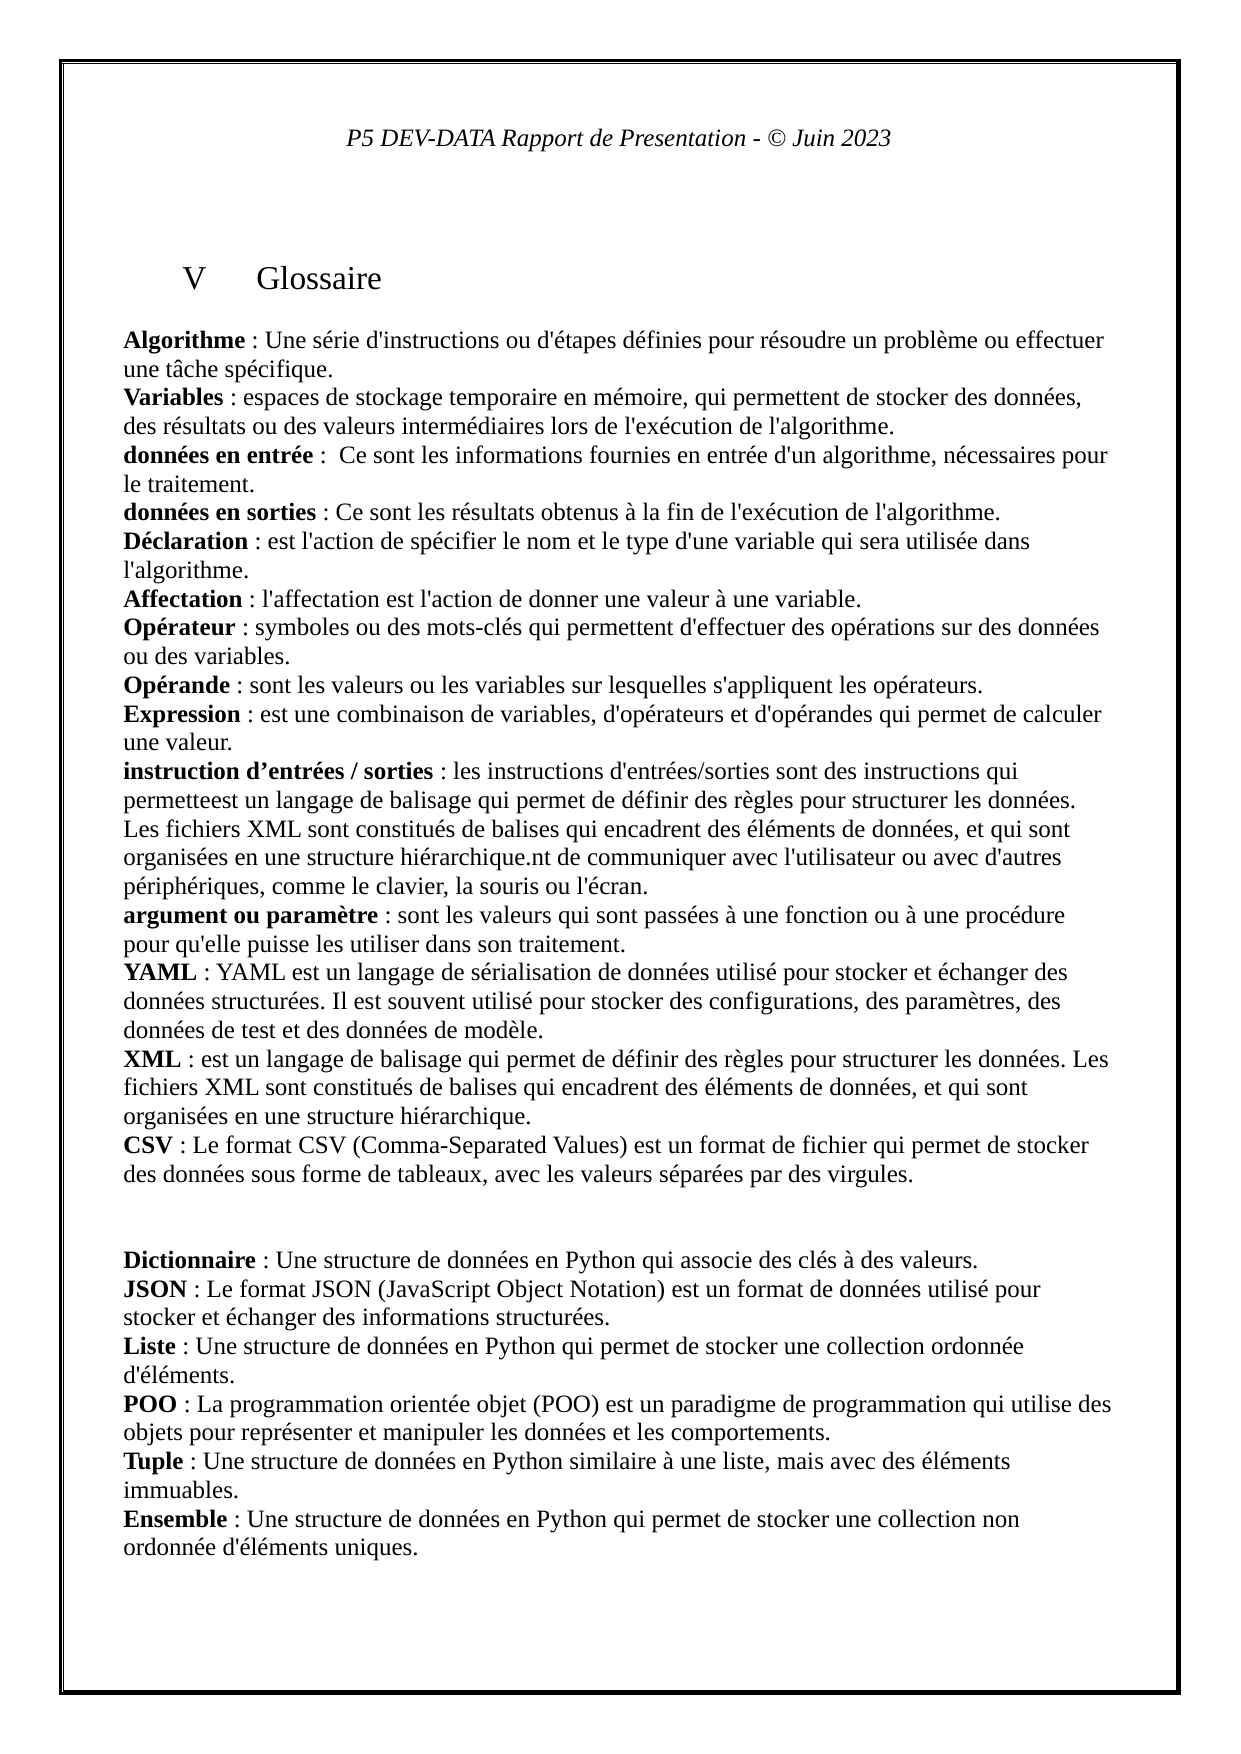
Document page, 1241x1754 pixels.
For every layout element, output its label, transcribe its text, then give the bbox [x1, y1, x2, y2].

text données en sorties : Ce sont les résultats obtenus à la fin de l'exécution de l'algorithme. [123, 497, 1117, 526]
text POO : La programmation orientée objet (POO) est un paradigme de programmation qui utilise des objets pour représenter et manipuler les données et les comportements. [123, 1389, 1117, 1446]
text Expression : est une combinaison de variables, d'opérateurs et d'opérandes qui permet de calculer une valeur. [123, 699, 1117, 756]
text Ensemble : Une structure de données en Python qui permet de stocker une collection non ordonnée d'éléments uniques. [123, 1504, 1117, 1561]
text Opérateur : symboles ou des mots-clés qui permettent d'effectuer des opérations sur des données ou des variables. [123, 612, 1117, 670]
text CSV : Le format CSV (Comma-Separated Values) est un format de fichier qui permet de stocker des données sous forme de tableaux, avec les valeurs séparées par des virgules. [123, 1130, 1117, 1187]
text instruction d’entrées / sorties : les instructions d'entrées/sorties sont des instructions qui permetteest un langage de balisage qui permet de définir des règles pour structurer les données. Les fichiers XML sont constitués de balises qui encadrent des éléments de données, et qui sont organisées en une structure hiérarchique.nt de communiquer avec l'utilisateur ou avec d'autres périphériques, comme le clavier, la souris ou l'écran. [123, 756, 1117, 900]
subtitle Glossaire [182, 258, 1117, 296]
text JSON : Le format JSON (JavaScript Object Notation) est un format de données utilisé pour stocker et échanger des informations structurées. [123, 1274, 1117, 1331]
text Déclaration : est l'action de spécifier le nom et le type d'une variable qui sera utilisée dans l'algorithme. [123, 526, 1117, 584]
text Liste : Une structure de données en Python qui permet de stocker une collection ordonnée d'éléments. [123, 1331, 1117, 1389]
text argument ou paramètre : sont les valeurs qui sont passées à une fonction ou à une procédure pour qu'elle puisse les utiliser dans son traitement. [123, 900, 1117, 957]
text XML : est un langage de balisage qui permet de définir des règles pour structurer les données. Les fichiers XML sont constitués de balises qui encadrent des éléments de données, et qui sont organisées en une structure hiérarchique. [123, 1044, 1117, 1130]
text Algorithme : Une série d'instructions ou d'étapes définies pour résoudre un problème ou effectuer une tâche spécifique. [123, 325, 1117, 382]
text Tuple : Une structure de données en Python similaire à une liste, mais avec des éléments immuables. [123, 1446, 1117, 1504]
text YAML : YAML est un langage de sérialisation de données utilisé pour stocker et échanger des données structurées. Il est souvent utilisé pour stocker des configurations, des paramètres, des données de test et des données de modèle. [123, 957, 1117, 1044]
text Variables : espaces de stockage temporaire en mémoire, qui permettent de stocker des données, des résultats ou des valeurs intermédiaires lors de l'exécution de l'algorithme. [123, 382, 1117, 440]
text Opérande : sont les valeurs ou les variables sur lesquelles s'appliquent les opérateurs. [123, 670, 1117, 699]
text Affectation : l'affectation est l'action de donner une valeur à une variable. [123, 584, 1117, 612]
text Dictionnaire : Une structure de données en Python qui associe des clés à des valeurs. [123, 1245, 1117, 1274]
text données en entrée : Ce sont les informations fournies en entrée d'un algorithme, nécessaires pour le traitement. [123, 440, 1117, 497]
